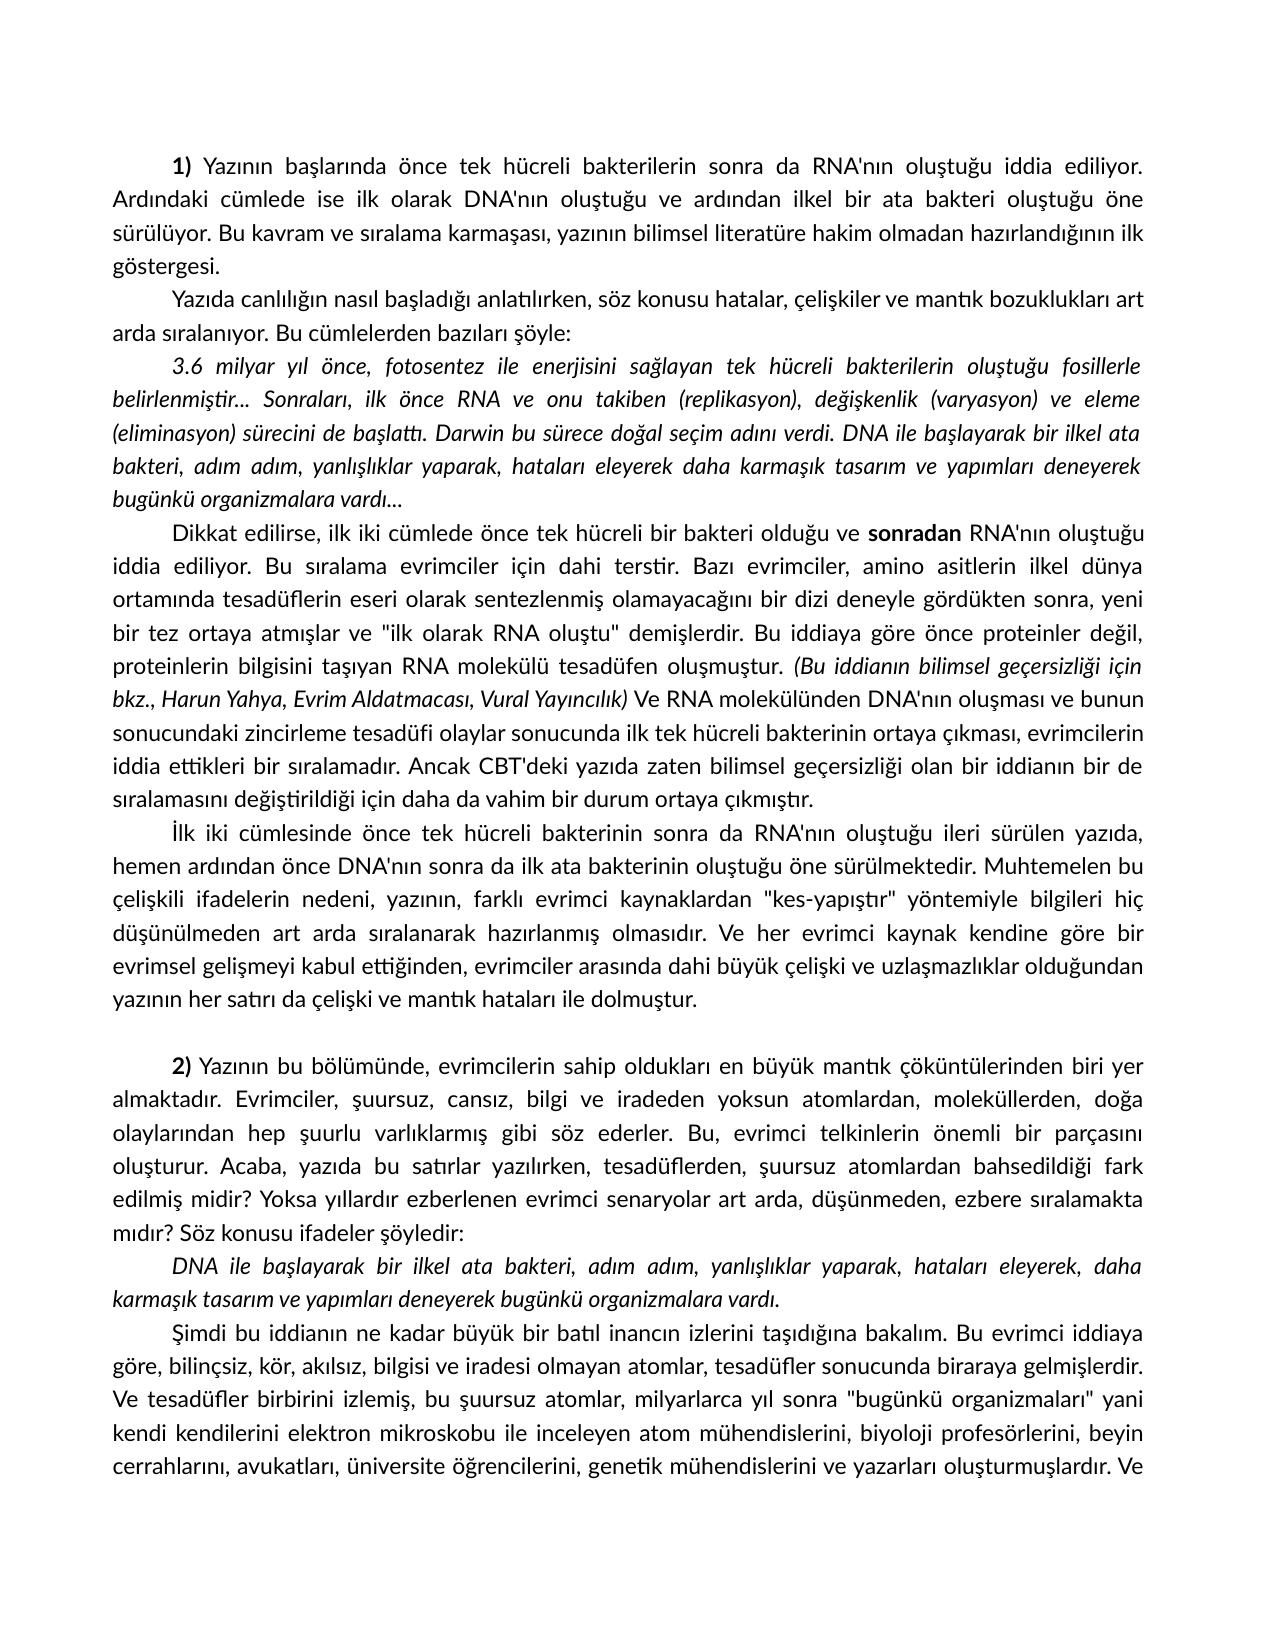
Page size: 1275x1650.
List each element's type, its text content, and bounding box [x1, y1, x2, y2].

text DNA ile başlayarak bir ilkel ata bakteri, adım adım, yanlışlıklar yaparak, hataları eleyerek, daha karmaşık tasarım ve yapımları deneyerek bugünkü organizmalara vardı. [112, 1248, 1145, 1314]
text Dikkat edilirse, ilk iki cümlede önce tek hücreli bir bakteri olduğu ve sonradan RNA'nın oluştuğu iddia ediliyor. Bu sıralama evrimciler için dahi terstir. Bazı evrimciler, amino asitlerin ilkel dünya ortamında tesadüflerin eseri olarak sentezlenmiş olamayacağını bir dizi deneyle gördükten sonra, yeni bir tez ortaya atmışlar ve "ilk olarak RNA oluştu" demişlerdir. Bu iddiaya göre önce proteinler değil, proteinlerin bilgisini taşıyan RNA molekülü tesadüfen oluşmuştur. (Bu iddianın bilimsel geçersizliği için bkz., Harun Yahya, Evrim Aldatmacası, Vural Yayıncılık) Ve RNA molekülünden DNA'nın oluşması ve bunun sonucundaki zincirleme tesadüfi olaylar sonucunda ilk tek hücreli bakterinin ortaya çıkması, evrimcilerin iddia ettikleri bir sıralamadır. Ancak CBT'deki yazıda zaten bilimsel geçersizliği olan bir iddianın bir de sıralamasını değiştirildiği için daha da vahim bir durum ortaya çıkmıştır. [112, 514, 1145, 814]
text 2) Yazının bu bölümünde, evrimcilerin sahip oldukları en büyük mantık çöküntülerinden biri yer almaktadır. Evrimciler, şuursuz, cansız, bilgi ve iradeden yoksun atomlardan, moleküllerden, doğa olaylarından hep şuurlu varlıklarmış gibi söz ederler. Bu, evrimci telkinlerin önemli bir parçasını oluşturur. Acaba, yazıda bu satırlar yazılırken, tesadüflerden, şuursuz atomlardan bahsedildiği fark edilmiş midir? Yoksa yıllardır ezberlenen evrimci senaryolar art arda, düşünmeden, ezbere sıralamakta mıdır? Söz konusu ifadeler şöyledir: [112, 1048, 1145, 1248]
text Şimdi bu iddianın ne kadar büyük bir batıl inancın izlerini taşıdığına bakalım. Bu evrimci iddiaya göre, bilinçsiz, kör, akılsız, bilgisi ve iradesi olmayan atomlar, tesadüfler sonucunda biraraya gelmişlerdir. Ve tesadüfler birbirini izlemiş, bu şuursuz atomlar, milyarlarca yıl sonra "bugünkü organizmaları" yani kendi kendilerini elektron mikroskobu ile inceleyen atom mühendislerini, biyoloji profesörlerini, beyin cerrahlarını, avukatları, üniversite öğrencilerini, genetik mühendislerini ve yazarları oluşturmuşlardır. Ve [112, 1314, 1145, 1481]
text İlk iki cümlesinde önce tek hücreli bakterinin sonra da RNA'nın oluştuğu ileri sürülen yazıda, hemen ardından önce DNA'nın sonra da ilk ata bakterinin oluştuğu öne sürülmektedir. Muhtemelen bu çelişkili ifadelerin nedeni, yazının, farklı evrimci kaynaklardan "kes-yapıştır" yöntemiyle bilgileri hiç düşünülmeden art arda sıralanarak hazırlanmış olmasıdır. Ve her evrimci kaynak kendine göre bir evrimsel gelişmeyi kabul ettiğinden, evrimciler arasında dahi büyük çelişki ve uzlaşmazlıklar olduğundan yazının her satırı da çelişki ve mantık hataları ile dolmuştur. [112, 814, 1145, 1014]
text 3.6 milyar yıl önce, fotosentez ile enerjisini sağlayan tek hücreli bakterilerin oluştuğu fosillerle belirlenmiştir... Sonraları, ilk önce RNA ve onu takiben (replikasyon), değişkenlik (varyasyon) ve eleme (eliminasyon) sürecini de başlattı. Darwin bu sürece doğal seçim adını verdi. DNA ile başlayarak bir ilkel ata bakteri, adım adım, yanlışlıklar yaparak, hataları eleyerek daha karmaşık tasarım ve yapımları deneyerek bugünkü organizmalara vardı... [112, 348, 1145, 514]
text Yazıda canlılığın nasıl başladığı anlatılırken, söz konusu hatalar, çelişkiler ve mantık bozuklukları art arda sıralanıyor. Bu cümlelerden bazıları şöyle: [112, 281, 1145, 348]
text 1) Yazının başlarında önce tek hücreli bakterilerin sonra da RNA'nın oluştuğu iddia ediliyor. Ardındaki cümlede ise ilk olarak DNA'nın oluştuğu ve ardından ilkel bir ata bakteri oluştuğu öne sürülüyor. Bu kavram ve sıralama karmaşası, yazının bilimsel literatüre hakim olmadan hazırlandığının ilk göstergesi. [112, 148, 1145, 281]
